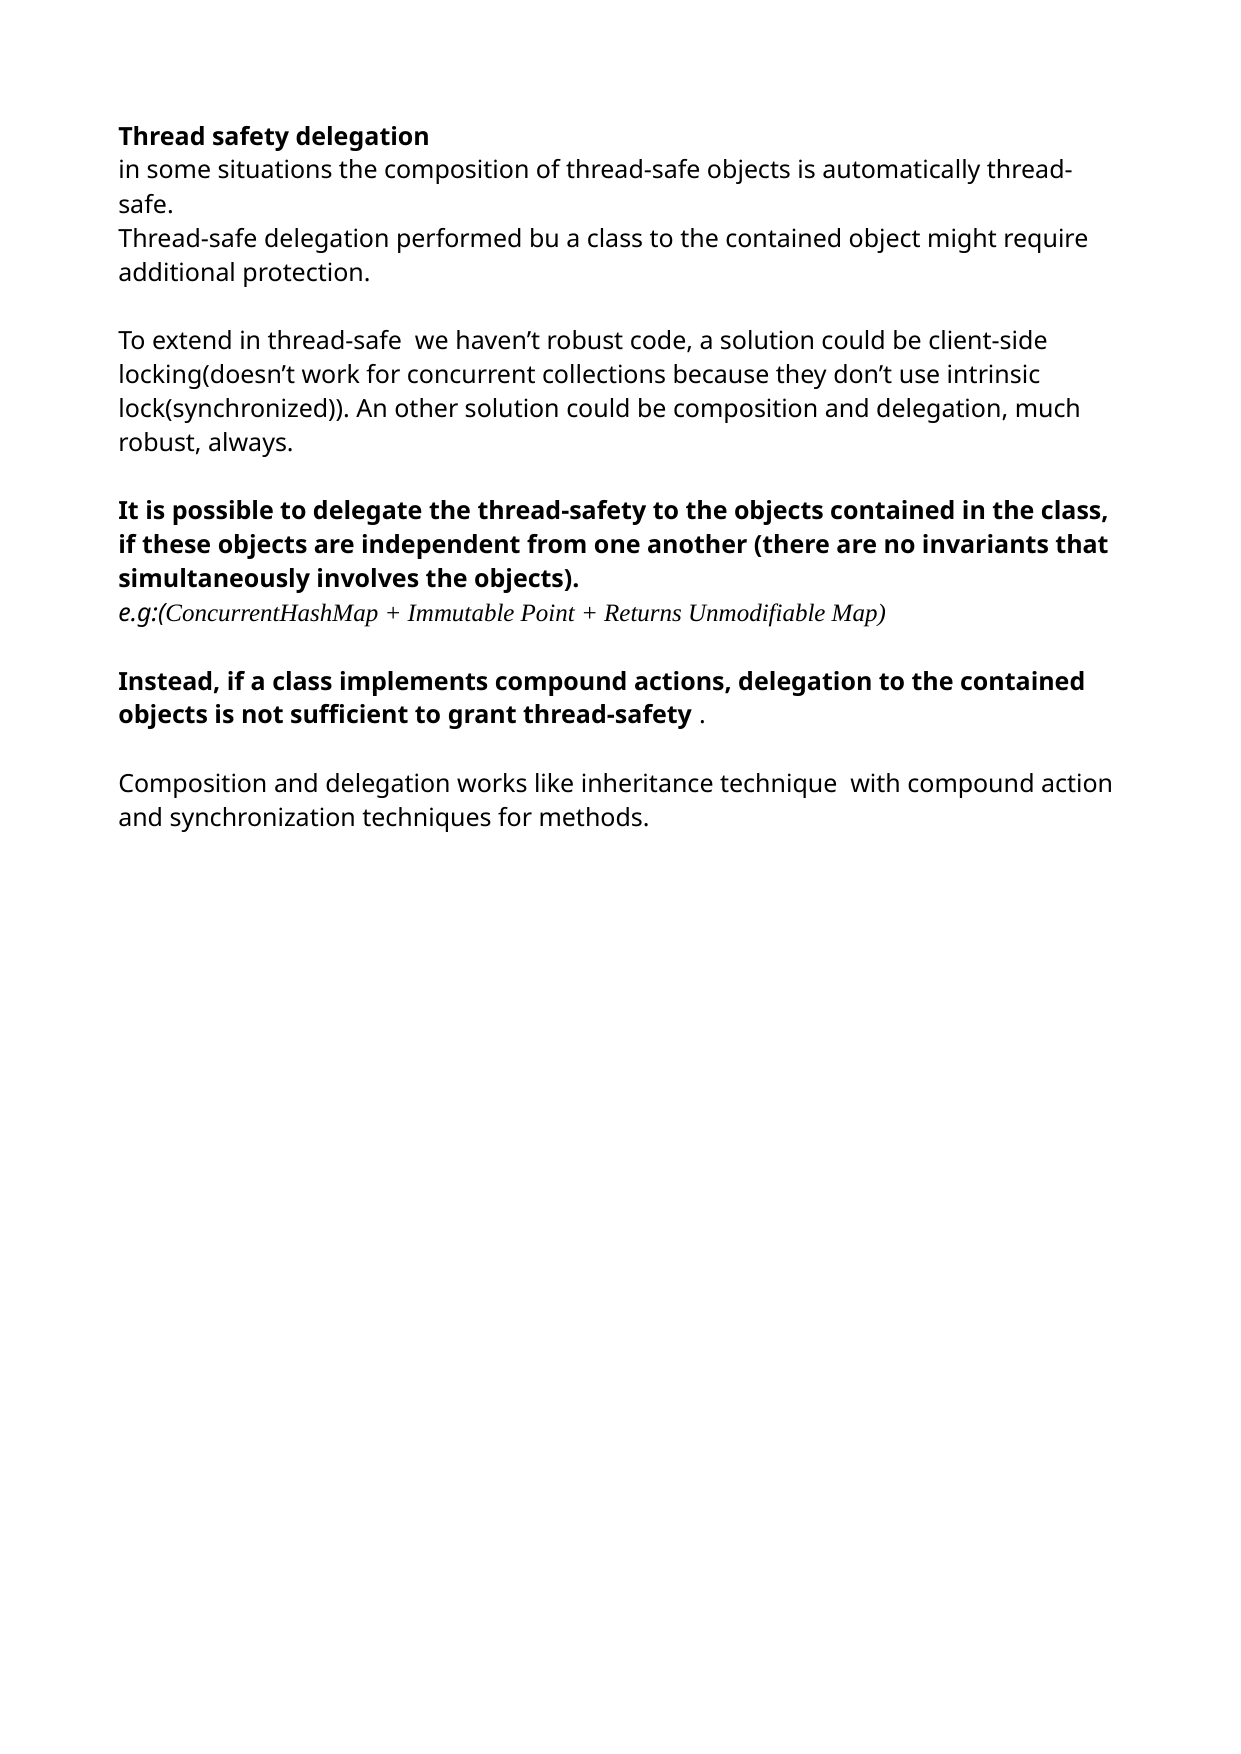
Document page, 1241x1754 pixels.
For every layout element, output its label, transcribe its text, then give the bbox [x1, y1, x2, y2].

text It is possible to delegate the thread-safety to the objects contained in the class, if these objects are independent from one another (there are no invariants that simultaneously involves the objects). [118, 493, 1122, 595]
text in some situations the composition of thread-safe objects is automatically thread-safe. [118, 152, 1122, 220]
text e.g:(ConcurrentHashMap + Immutable Point + Returns Unmodifiable Map) [118, 595, 1122, 629]
text Thread-safe delegation performed bu a class to the contained object might require additional protection. [118, 220, 1122, 288]
text Composition and delegation works like inheritance technique with compound action and synchronization techniques for methods. [118, 765, 1122, 833]
text To extend in thread-safe we haven’t robust code, a solution could be client-side locking(doesn’t work for concurrent collections because they don’t use intrinsic lock(synchronized)). An other solution could be composition and delegation, much robust, always. [118, 322, 1122, 459]
text Thread safety delegation [118, 118, 1122, 152]
text Instead, if a class implements compound actions, delegation to the contained objects is not sufficient to grant thread-safety . [118, 663, 1122, 731]
